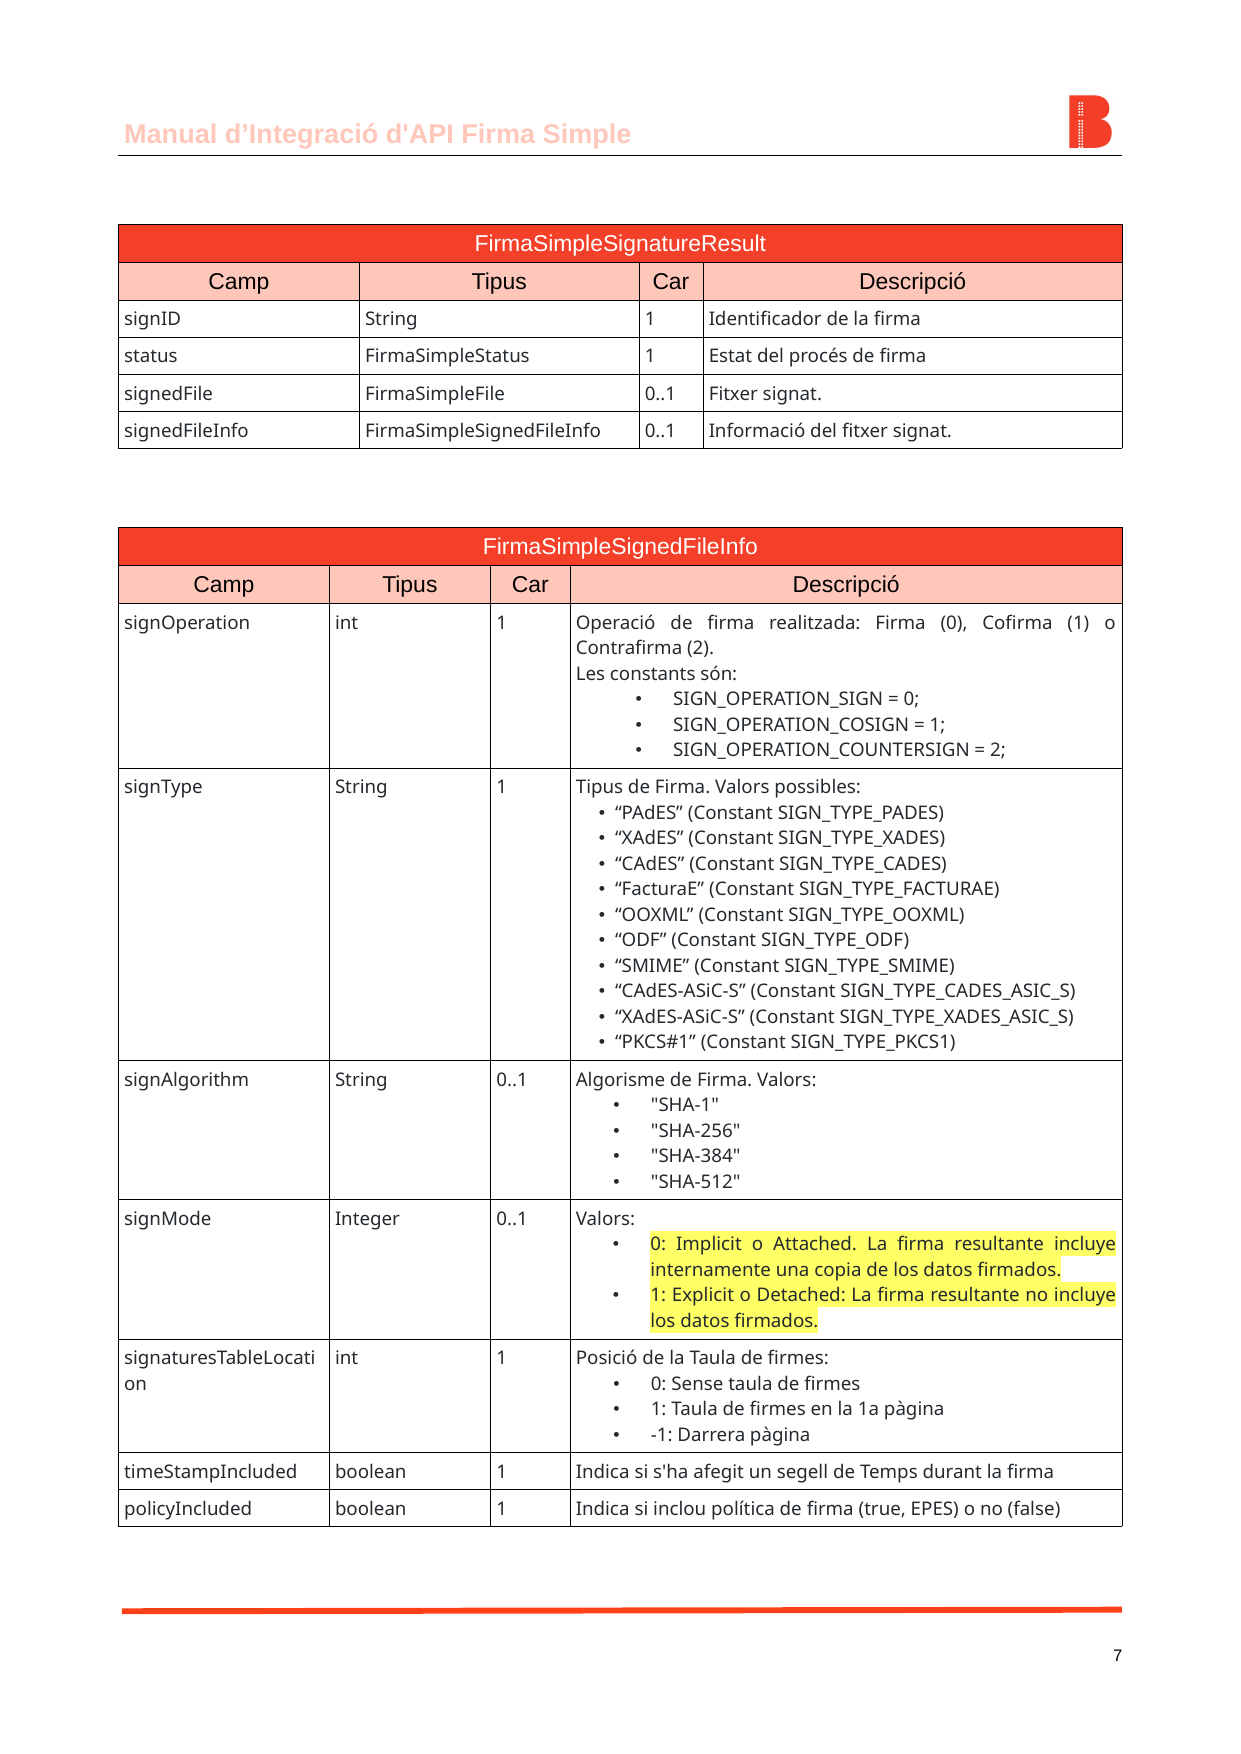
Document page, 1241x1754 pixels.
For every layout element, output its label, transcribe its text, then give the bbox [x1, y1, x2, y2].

table_cell signaturesTableLocation [119, 1340, 329, 1452]
table_cell status [119, 338, 359, 374]
table_cell Camp [119, 263, 359, 300]
table_cell Fitxer signat. [704, 375, 1122, 411]
table_cell FirmaSimpleStatus [360, 338, 639, 374]
table_cell FirmaSimpleSignedFileInfo [360, 412, 639, 448]
table_cell Indica si inclou política de firma (true, EPES) o no (false) [571, 1490, 1122, 1526]
table_cell int [330, 1340, 490, 1452]
table_cell Integer [330, 1200, 490, 1338]
table_cell Camp [119, 566, 329, 603]
table_cell policyIncluded [119, 1490, 329, 1526]
table_cell 0..1 [640, 375, 703, 411]
table_cell String [330, 769, 490, 1060]
table_cell int [330, 604, 490, 768]
table_cell 1 [491, 1490, 570, 1526]
table_cell 1 [640, 301, 703, 337]
table_header FirmaSimpleSignedFileInfo [119, 528, 1122, 565]
table_cell signID [119, 301, 359, 337]
table_cell Posició de la Taula de firmes: 0: Sense taula de firmes 1: Taula de firmes en la 1a pàgina -1: Darrera pàgina [571, 1340, 1122, 1452]
table_cell 1 [491, 604, 570, 768]
table_cell signAlgorithm [119, 1061, 329, 1199]
table_cell timeStampIncluded [119, 1453, 329, 1489]
table_cell Operació de firma realitzada: Firma (0), Cofirma (1) o Contrafirma (2). Les constants són: SIGN_OPERATION_SIGN = 0; SIGN_OPERATION_COSIGN = 1; SIGN_OPERATION_COUNTERSIGN = 2; [571, 604, 1122, 768]
table_cell Valors: 0: Implicit o Attached. La firma resultante incluye internamente una copia de los datos firmados. 1: Explicit o Detached: La firma resultante no incluye los datos firmados. [571, 1200, 1122, 1338]
table_cell signedFile [119, 375, 359, 411]
table_cell Car [491, 566, 570, 603]
table_cell Estat del procés de firma [704, 338, 1122, 374]
table_cell signOperation [119, 604, 329, 768]
table_cell 1 [491, 769, 570, 1060]
table_cell 1 [640, 338, 703, 374]
table_cell 0..1 [491, 1200, 570, 1338]
table_cell Informació del fitxer signat. [704, 412, 1122, 448]
table_cell boolean [330, 1453, 490, 1489]
table_cell String [330, 1061, 490, 1199]
table_cell Descripció [704, 263, 1122, 300]
table_cell Tipus de Firma. Valors possibles: “PAdES” (Constant SIGN_TYPE_PADES) “XAdES” (Constant SIGN_TYPE_XADES) “CAdES” (Constant SIGN_TYPE_CADES) “FacturaE” (Constant SIGN_TYPE_FACTURAE) “OOXML” (Constant SIGN_TYPE_OOXML) “ODF” (Constant SIGN_TYPE_ODF) “SMIME” (Constant SIGN_TYPE_SMIME) “CAdES-ASiC-S” (Constant SIGN_TYPE_CADES_ASIC_S) “XAdES-ASiC-S” (Constant SIGN_TYPE_XADES_ASIC_S) “PKCS#1” (Constant SIGN_TYPE_PKCS1) [571, 769, 1122, 1060]
table_cell signedFileInfo [119, 412, 359, 448]
table_cell Descripció [571, 566, 1122, 603]
table_cell Identificador de la firma [704, 301, 1122, 337]
table_cell 1 [491, 1453, 570, 1489]
table_cell 0..1 [640, 412, 703, 448]
table_cell signType [119, 769, 329, 1060]
table_cell Indica si s'ha afegit un segell de Temps durant la firma [571, 1453, 1122, 1489]
table_cell 0..1 [491, 1061, 570, 1199]
table_cell FirmaSimpleFile [360, 375, 639, 411]
table_cell Tipus [330, 566, 490, 603]
table_header FirmaSimpleSignatureResult [119, 225, 1122, 262]
table_cell String [360, 301, 639, 337]
table_cell 1 [491, 1340, 570, 1452]
picture [1063, 94, 1117, 150]
table_cell signMode [119, 1200, 329, 1338]
table_cell Car [640, 263, 703, 300]
table_cell Algorisme de Firma. Valors: "SHA-1" "SHA-256" "SHA-384" "SHA-512" [571, 1061, 1122, 1199]
table_cell Tipus [360, 263, 639, 300]
table_cell boolean [330, 1490, 490, 1526]
